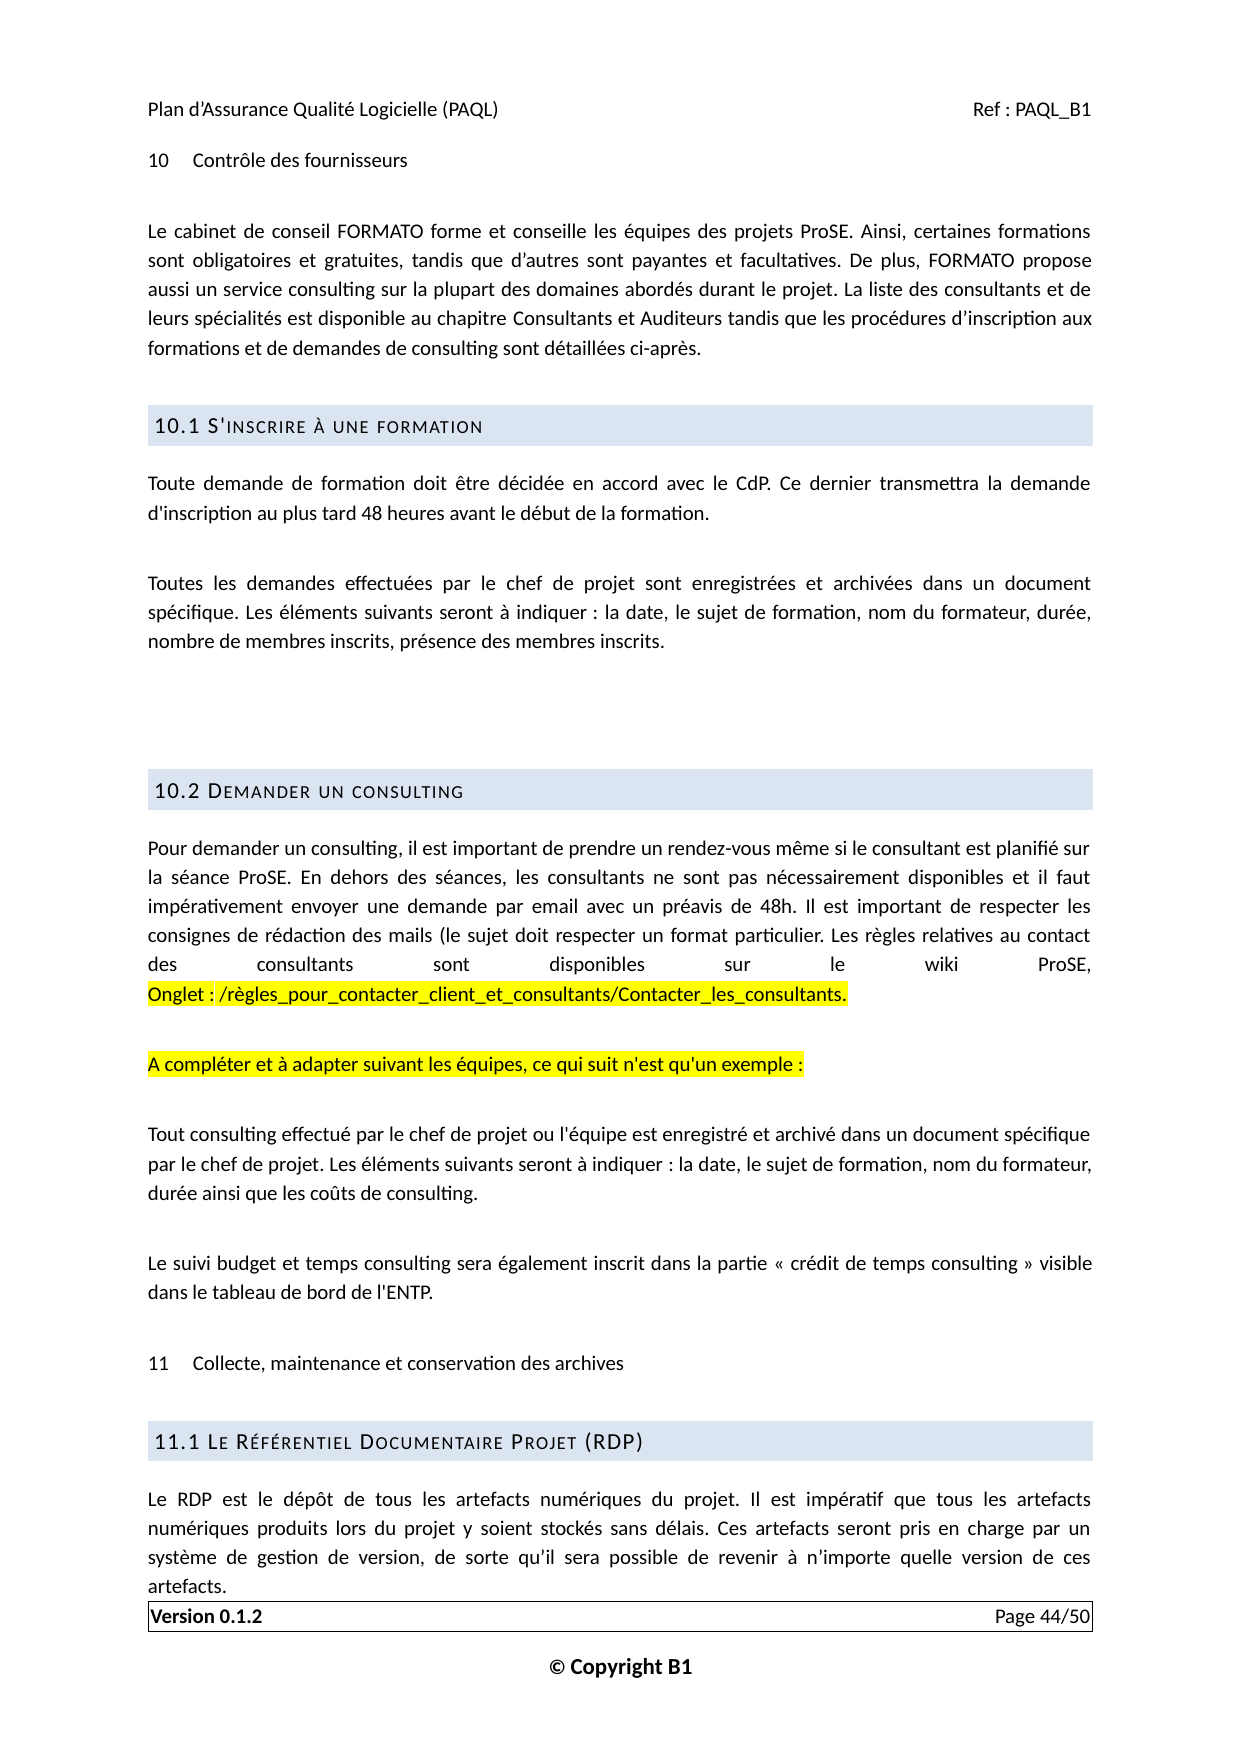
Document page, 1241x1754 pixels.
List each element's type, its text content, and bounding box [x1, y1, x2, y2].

list Demander un consulting [154, 776, 1086, 804]
text Toutes les demandes effectuées par le chef de projet sont enregistrées et archivées dans un document spécifique. Les éléments suivants seront à indiquer : la date, le sujet de formation, nom du formateur, durée, nombre de membres inscrits, présence des membres inscrits. [148, 570, 1093, 654]
list Contrôle des fournisseurs [148, 148, 1093, 173]
text Tout consulting effectué par le chef de projet ou l'équipe est enregistré et archivé dans un document spécifique par le chef de projet. Les éléments suivants seront à indiquer : la date, le sujet de formation, nom du formateur, durée ainsi que les coûts de consulting. [148, 1122, 1093, 1205]
text A compléter et à adapter suivant les équipes, ce qui suit n'est qu'un exemple : [148, 1051, 1093, 1077]
text Pour demander un consulting, il est important de prendre un rendez-vous même si le consultant est planifié sur la séance ProSE. En dehors des séances, les consultants ne sont pas nécessairement disponibles et il faut impérativement envoyer une demande par email avec un préavis de 48h. Il est important de respecter les consignes de rédaction des mails (le sujet doit respecter un format particulier. Les règles relatives au contact des consultants sont disponibles sur le wiki ProSE, Onglet : /règles_pour_contacter_client_et_consultants/Contacter_les_consultants. [148, 835, 1093, 1006]
text Le suivi budget et temps consulting sera également inscrit dans la partie « crédit de temps consulting » visible dans le tableau de bord de l'ENTP. [148, 1250, 1093, 1305]
text Le cabinet de conseil FORMATO forme et conseille les équipes des projets ProSE. Ainsi, certaines formations sont obligatoires et gratuites, tandis que d’autres sont payantes et facultatives. De plus, FORMATO propose aussi un service consulting sur la plupart des domaines abordés durant le projet. La liste des consultants et de leurs spécialités est disponible au chapitre Consultants et Auditeurs tandis que les procédures d’inscription aux formations et de demandes de consulting sont détaillées ci-après. [148, 218, 1093, 360]
list S'inscrire à une formation [154, 412, 1086, 439]
list Collecte, maintenance et conservation des archives [148, 1350, 1093, 1375]
text Le RDP est le dépôt de tous les artefacts numériques du projet. Il est impératif que tous les artefacts numériques produits lors du projet y soient stockés sans délais. Ces artefacts seront pris en charge par un système de gestion de version, de sorte qu’il sera possible de revenir à n’importe quelle version de ces artefacts. [148, 1486, 1093, 1599]
list Le Référentiel Documentaire Projet (RDP) [154, 1427, 1086, 1455]
text Toute demande de formation doit être décidée en accord avec le CdP. Ce dernier transmettra la demande d'inscription au plus tard 48 heures avant le début de la formation. [148, 471, 1093, 525]
